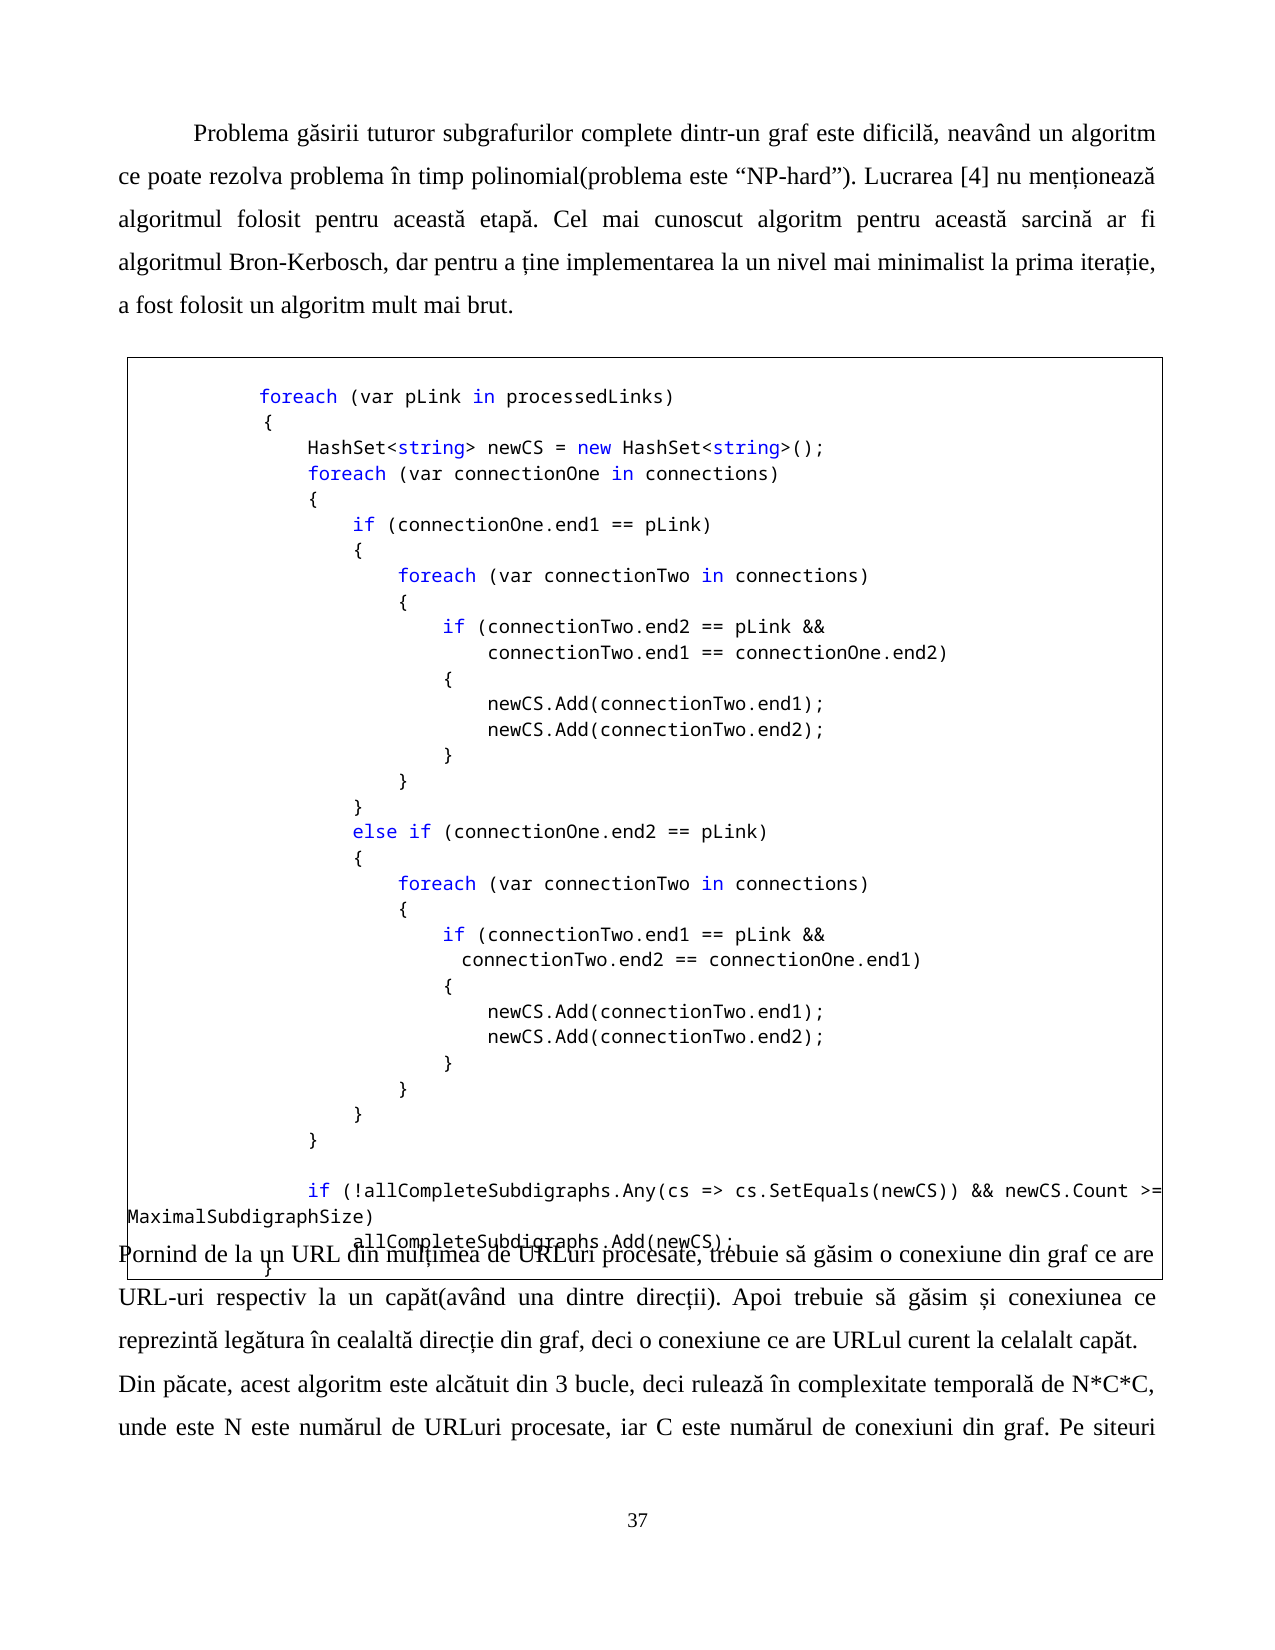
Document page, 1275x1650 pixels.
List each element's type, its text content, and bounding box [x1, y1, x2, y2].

subtitle Pornind de la un URL din mulțimea de URLuri procesate, trebuie să găsim o conexiune din graf ce are URL-uri respectiv la un capăt(având una dintre direcții). Apoi trebuie să găsim și conexiunea ce reprezintă legătura în cealaltă direcție din graf, deci o conexiune ce are URLul curent la celalalt capăt. [118, 1239, 1157, 1354]
subtitle Din păcate, acest algoritm este alcătuit din 3 bucle, deci rulează în complexitate temporală de N*C*C, unde este N este numărul de URLuri procesate, iar C este numărul de conexiuni din graf. Pe siteuri [118, 1369, 1157, 1441]
subtitle Problema găsirii tuturor subgrafurilor complete dintr-un graf este dificilă, neavând un algoritm ce poate rezolva problema în timp polinomial(problema este “NP-hard”). Lucrarea [4] nu menționează algoritmul folosit pentru această etapă. Cel mai cunoscut algoritm pentru această sarcină ar fi algoritmul Bron-Kerbosch, dar pentru a ține implementarea la un nivel mai minimalist la prima iterație, a fost folosit un algoritm mult mai brut. [118, 118, 1157, 319]
